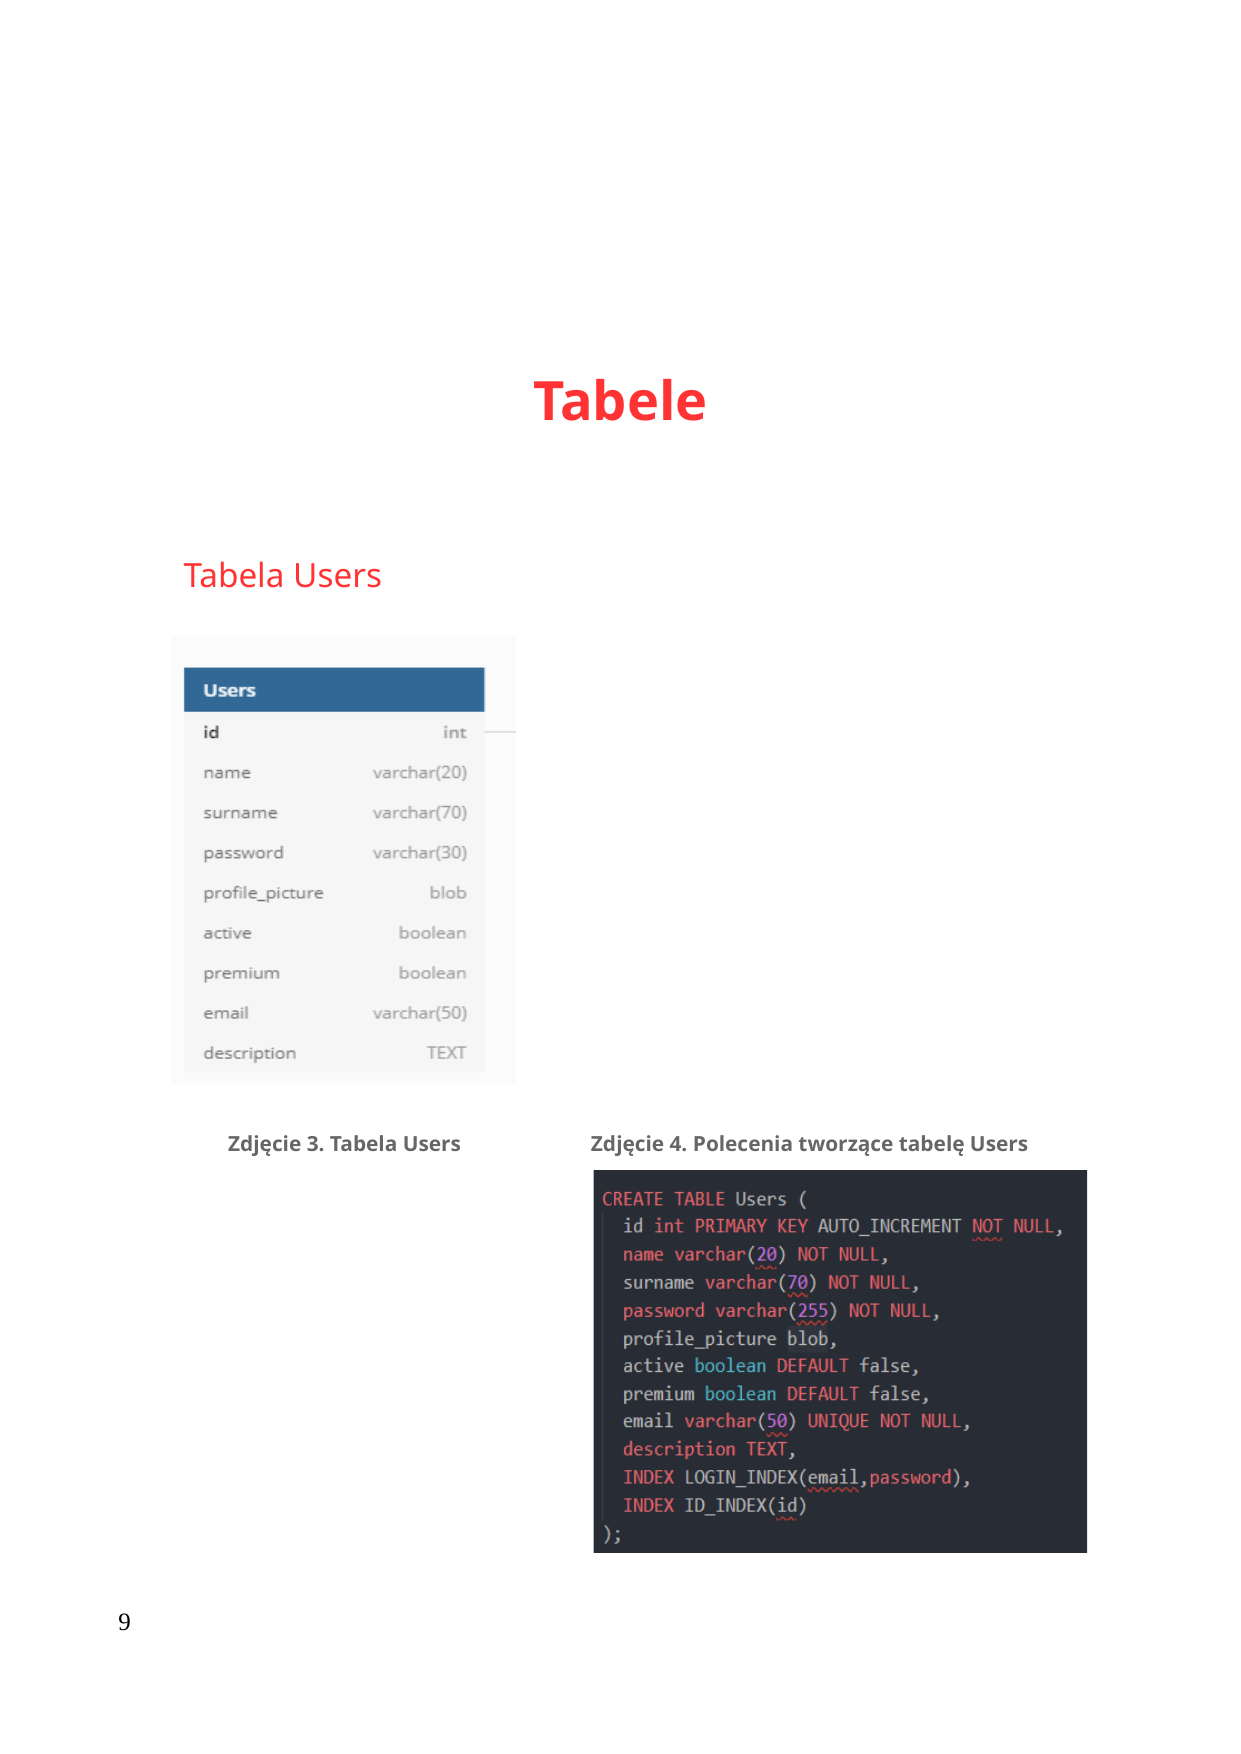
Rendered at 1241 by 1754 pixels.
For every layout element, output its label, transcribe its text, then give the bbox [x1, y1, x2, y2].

text Tabele [118, 363, 1122, 437]
text Zdjęcie 3. Tabela Users Zdjęcie 4. Polecenia tworzące tabelę Users [190, 1129, 1071, 1157]
text Tabela Users [183, 552, 1065, 597]
